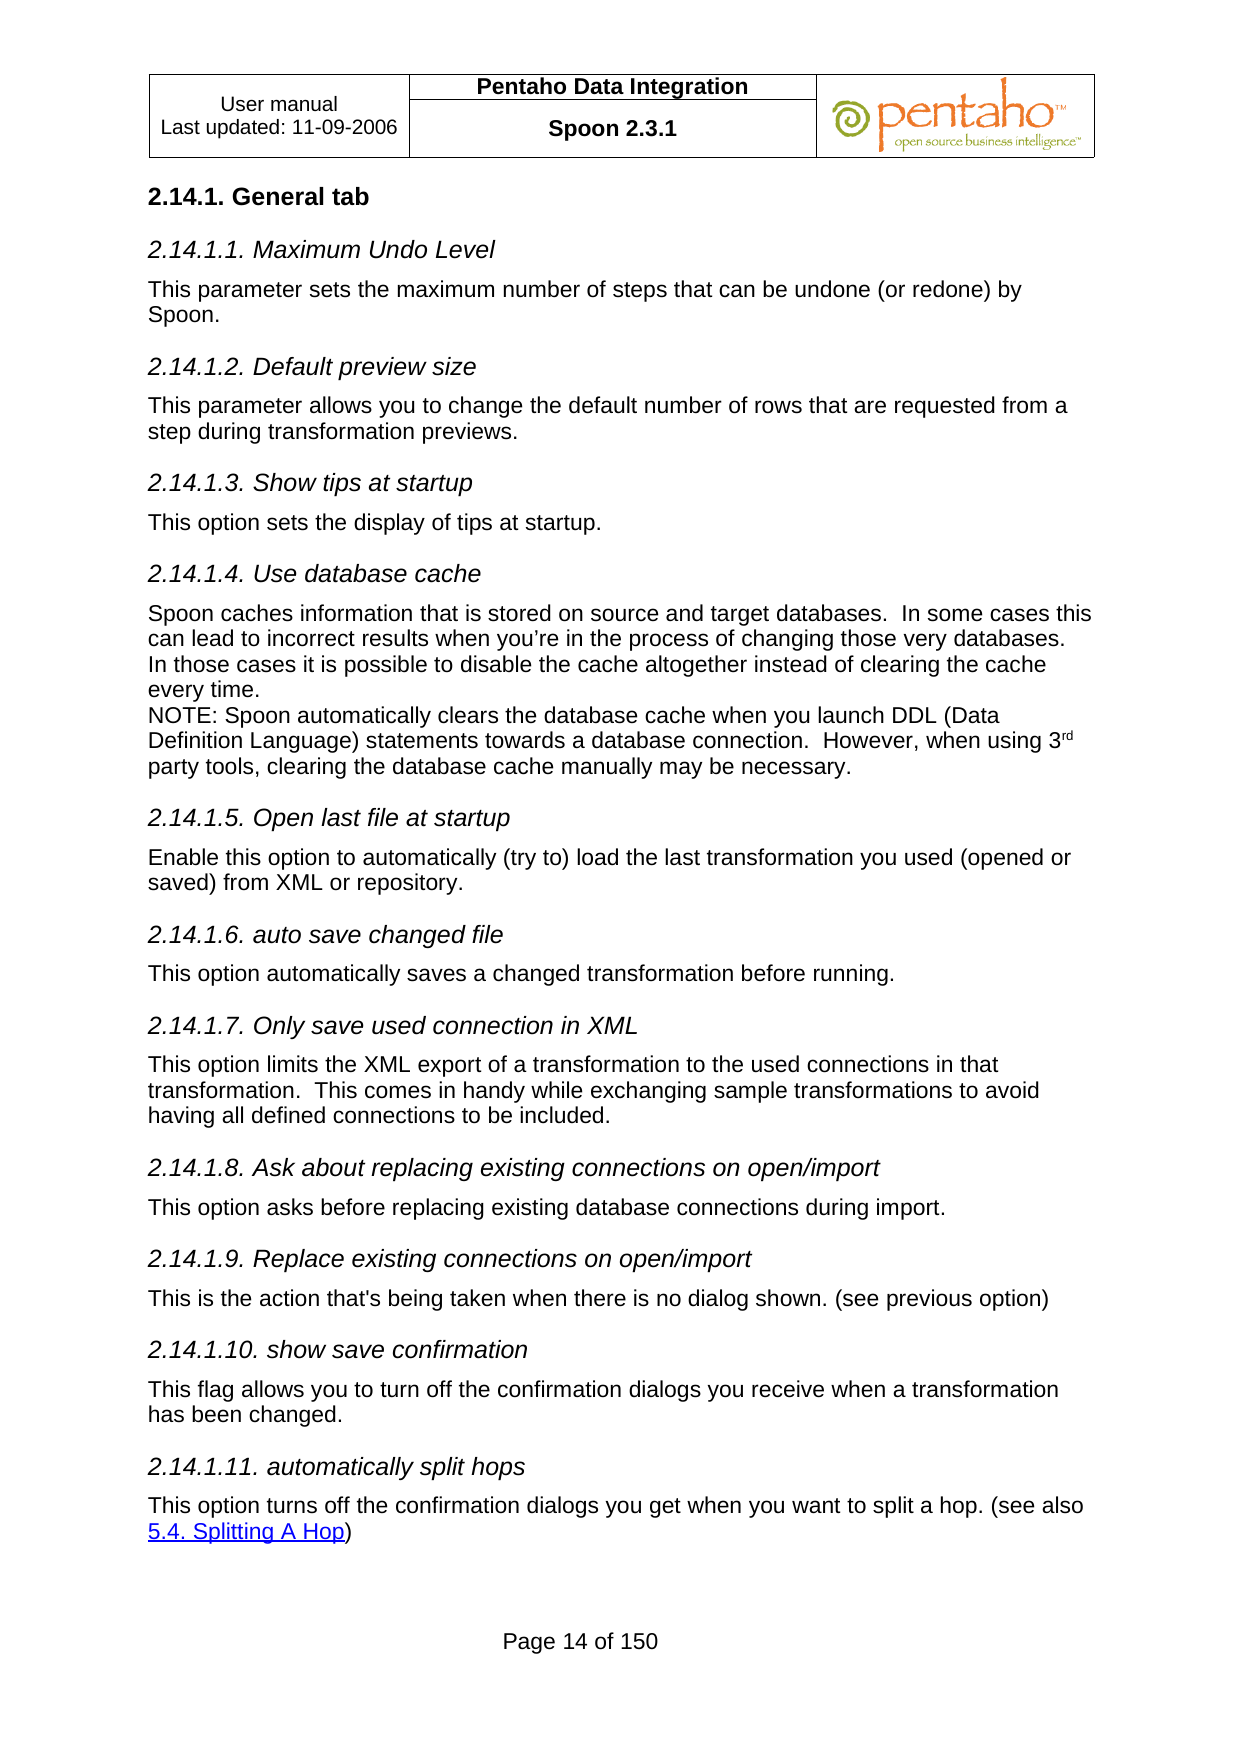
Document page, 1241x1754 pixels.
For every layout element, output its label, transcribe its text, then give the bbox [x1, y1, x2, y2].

subtitle General tab [148, 183, 1092, 211]
text This is the action that's being taken when there is no dialog shown. (see previous option) [148, 1285, 1092, 1311]
text This option limits the XML export of a transformation to the used connections in that transformation. This comes in handy while exchanging sample transformations to avoid having all defined connections to be included. [148, 1052, 1092, 1129]
subtitle Only save used connection in XML [148, 1012, 1092, 1040]
text This parameter sets the maximum number of steps that can be undone (or redone) by Spoon. [148, 276, 1092, 327]
text This option automatically saves a changed transformation before running. [148, 961, 1092, 987]
text This option turns off the confirmation dialogs you get when you want to split a hop. (see also 5.4. Splitting A Hop) [148, 1493, 1092, 1544]
text Spoon caches information that is stored on source and target databases. In some cases this can lead to incorrect results when you’re in the process of changing those very databases. In those cases it is possible to disable the cache altogether instead of clearing the cache every time. [148, 600, 1092, 702]
text This flag allows you to turn off the confirmation dialogs you receive when a transformation has been changed. [148, 1376, 1092, 1427]
subtitle Maximum Undo Level [148, 236, 1092, 264]
subtitle Default preview size [148, 352, 1092, 380]
subtitle Replace existing connections on open/import [148, 1245, 1092, 1273]
text This option sets the display of tips at startup. [148, 509, 1092, 535]
subtitle Ask about replacing existing connections on open/import [148, 1154, 1092, 1182]
text NOTE: Spoon automatically clears the database cache when you launch DDL (Data Definition Language) statements towards a database connection. However, when using 3rd party tools, clearing the database cache manually may be necessary. [148, 702, 1092, 779]
subtitle automatically split hops [148, 1452, 1092, 1480]
subtitle Open last file at startup [148, 804, 1092, 832]
subtitle Show tips at startup [148, 469, 1092, 497]
subtitle auto save changed file [148, 921, 1092, 949]
subtitle show save confirmation [148, 1336, 1092, 1364]
subtitle Use database cache [148, 560, 1092, 588]
text This parameter allows you to change the default number of rows that are requested from a step during transformation previews. [148, 393, 1092, 444]
text Enable this option to automatically (try to) load the last transformation you used (opened or saved) from XML or repository. [148, 844, 1092, 896]
text This option asks before replacing existing database connections during import. [148, 1194, 1092, 1220]
